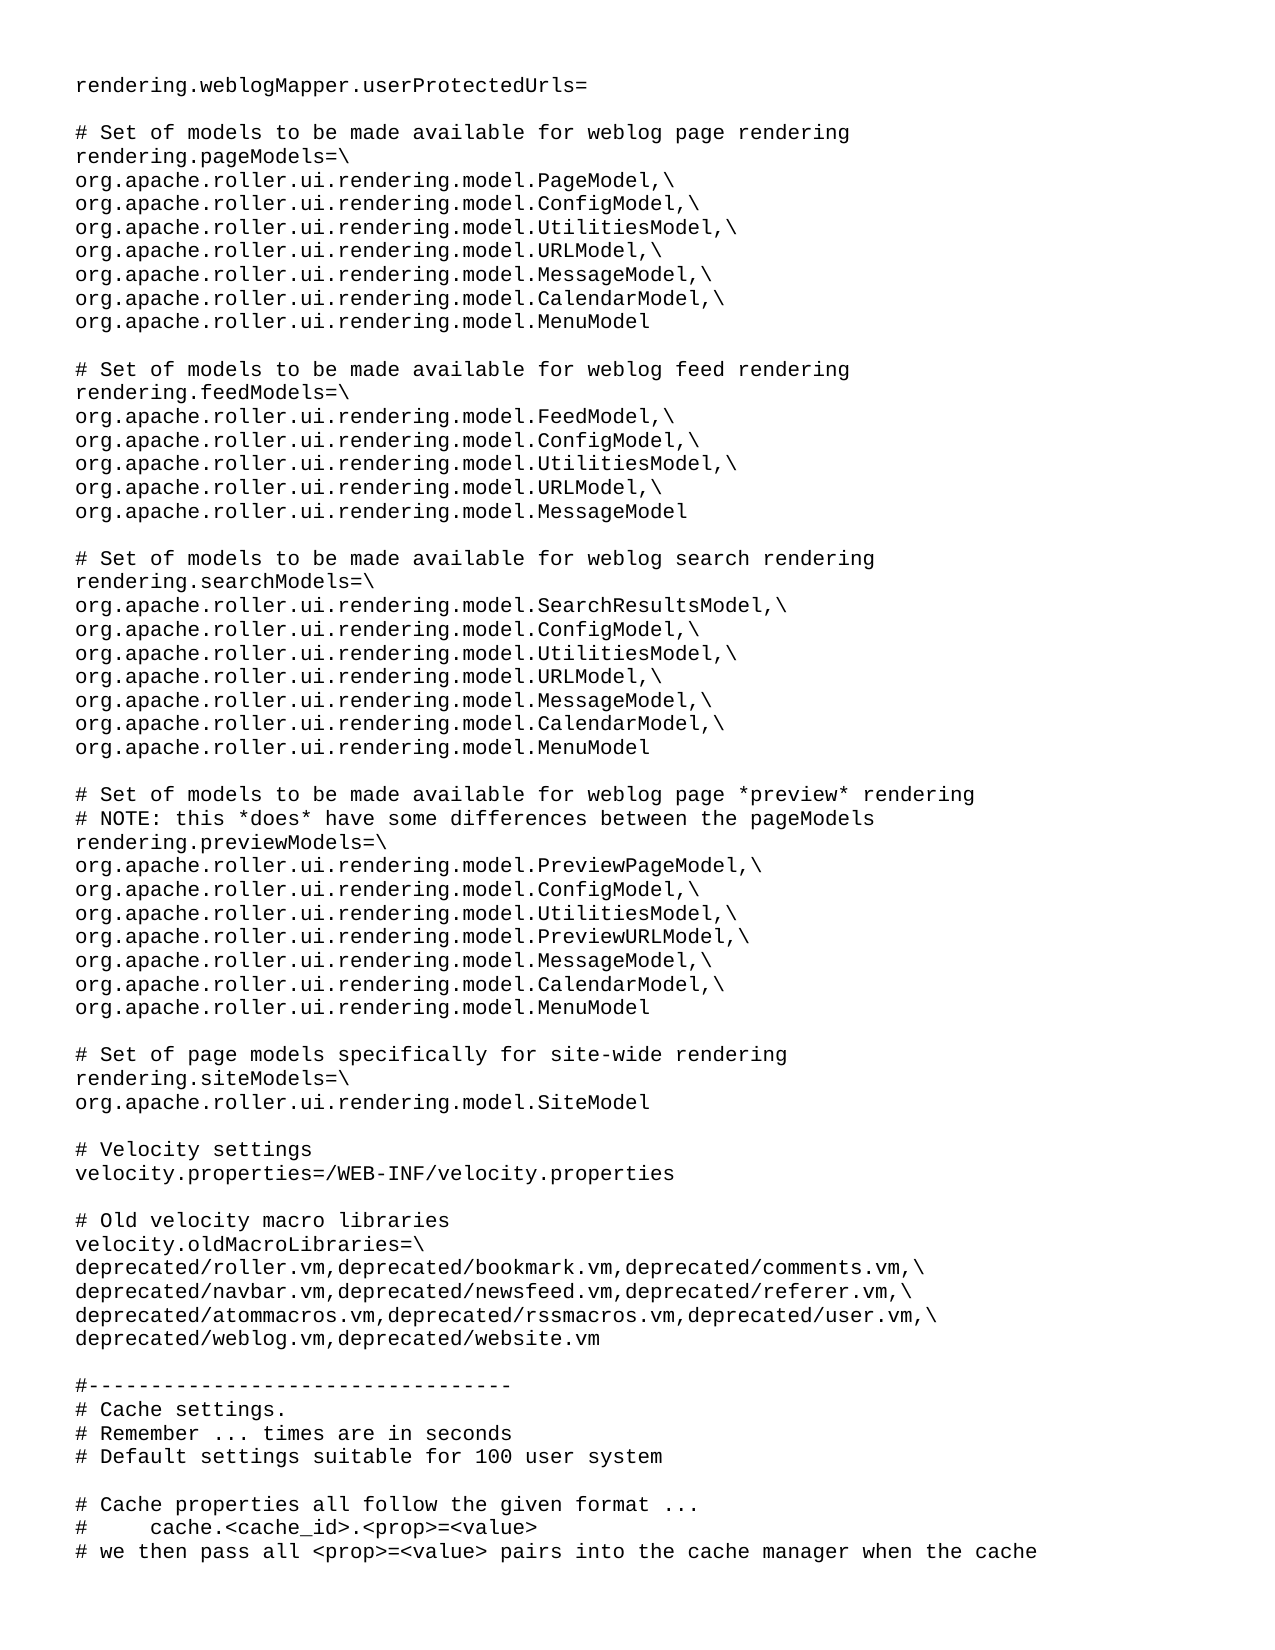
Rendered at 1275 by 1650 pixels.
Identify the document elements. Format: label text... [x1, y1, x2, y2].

text # Set of models to be made available for weblog search rendering [75, 548, 1200, 572]
text # Set of models to be made available for weblog page rendering [75, 122, 1200, 146]
text # cache.<cache_id>.<prop>=<value> [75, 1517, 1200, 1541]
text # Velocity settings [75, 1139, 1200, 1163]
text org.apache.roller.ui.rendering.model.ConfigModel,\ [75, 879, 1200, 903]
text org.apache.roller.ui.rendering.model.ConfigModel,\ [75, 619, 1200, 642]
text org.apache.roller.ui.rendering.model.FeedModel,\ [75, 406, 1200, 430]
text org.apache.roller.ui.rendering.model.URLModel,\ [75, 477, 1200, 501]
text # Set of models to be made available for weblog page *preview* rendering [75, 784, 1200, 808]
text org.apache.roller.ui.rendering.model.MenuModel [75, 311, 1200, 335]
text # Remember ... times are in seconds [75, 1423, 1200, 1446]
text org.apache.roller.ui.rendering.model.CalendarModel,\ [75, 288, 1200, 311]
text org.apache.roller.ui.rendering.model.MessageModel [75, 501, 1200, 524]
text velocity.properties=/WEB-INF/velocity.properties [75, 1163, 1200, 1186]
text # Set of models to be made available for weblog feed rendering [75, 359, 1200, 382]
text org.apache.roller.ui.rendering.model.ConfigModel,\ [75, 193, 1200, 217]
text org.apache.roller.ui.rendering.model.PreviewPageModel,\ [75, 855, 1200, 879]
text org.apache.roller.ui.rendering.model.PreviewURLModel,\ [75, 926, 1200, 950]
text org.apache.roller.ui.rendering.model.MessageModel,\ [75, 690, 1200, 713]
text deprecated/atommacros.vm,deprecated/rssmacros.vm,deprecated/user.vm,\ [75, 1304, 1200, 1328]
text org.apache.roller.ui.rendering.model.UtilitiesModel,\ [75, 453, 1200, 477]
text rendering.siteModels=\ [75, 1068, 1200, 1092]
text org.apache.roller.ui.rendering.model.MessageModel,\ [75, 264, 1200, 288]
text rendering.previewModels=\ [75, 832, 1200, 855]
text # Cache properties all follow the given format ... [75, 1494, 1200, 1517]
text org.apache.roller.ui.rendering.model.ConfigModel,\ [75, 430, 1200, 453]
text org.apache.roller.ui.rendering.model.CalendarModel,\ [75, 973, 1200, 997]
text # NOTE: this *does* have some differences between the pageModels [75, 808, 1200, 832]
text org.apache.roller.ui.rendering.model.SiteModel [75, 1092, 1200, 1115]
text org.apache.roller.ui.rendering.model.MenuModel [75, 737, 1200, 761]
text org.apache.roller.ui.rendering.model.UtilitiesModel,\ [75, 217, 1200, 241]
text org.apache.roller.ui.rendering.model.SearchResultsModel,\ [75, 595, 1200, 619]
text #---------------------------------- [75, 1376, 1200, 1399]
text deprecated/navbar.vm,deprecated/newsfeed.vm,deprecated/referer.vm,\ [75, 1281, 1200, 1304]
text deprecated/roller.vm,deprecated/bookmark.vm,deprecated/comments.vm,\ [75, 1257, 1200, 1281]
text # Old velocity macro libraries [75, 1210, 1200, 1234]
text rendering.feedModels=\ [75, 382, 1200, 406]
text org.apache.roller.ui.rendering.model.UtilitiesModel,\ [75, 903, 1200, 926]
text org.apache.roller.ui.rendering.model.PageModel,\ [75, 169, 1200, 193]
text org.apache.roller.ui.rendering.model.URLModel,\ [75, 241, 1200, 264]
text rendering.searchModels=\ [75, 572, 1200, 595]
text # Default settings suitable for 100 user system [75, 1446, 1200, 1470]
text velocity.oldMacroLibraries=\ [75, 1234, 1200, 1257]
text rendering.weblogMapper.userProtectedUrls= [75, 75, 1200, 99]
text # Cache settings. [75, 1399, 1200, 1423]
text # Set of page models specifically for site-wide rendering [75, 1044, 1200, 1068]
text org.apache.roller.ui.rendering.model.URLModel,\ [75, 666, 1200, 690]
text org.apache.roller.ui.rendering.model.UtilitiesModel,\ [75, 642, 1200, 666]
text rendering.pageModels=\ [75, 146, 1200, 169]
text org.apache.roller.ui.rendering.model.MenuModel [75, 997, 1200, 1021]
text org.apache.roller.ui.rendering.model.CalendarModel,\ [75, 713, 1200, 737]
text deprecated/weblog.vm,deprecated/website.vm [75, 1328, 1200, 1352]
text # we then pass all <prop>=<value> pairs into the cache manager when the cache [75, 1541, 1200, 1565]
text org.apache.roller.ui.rendering.model.MessageModel,\ [75, 950, 1200, 973]
